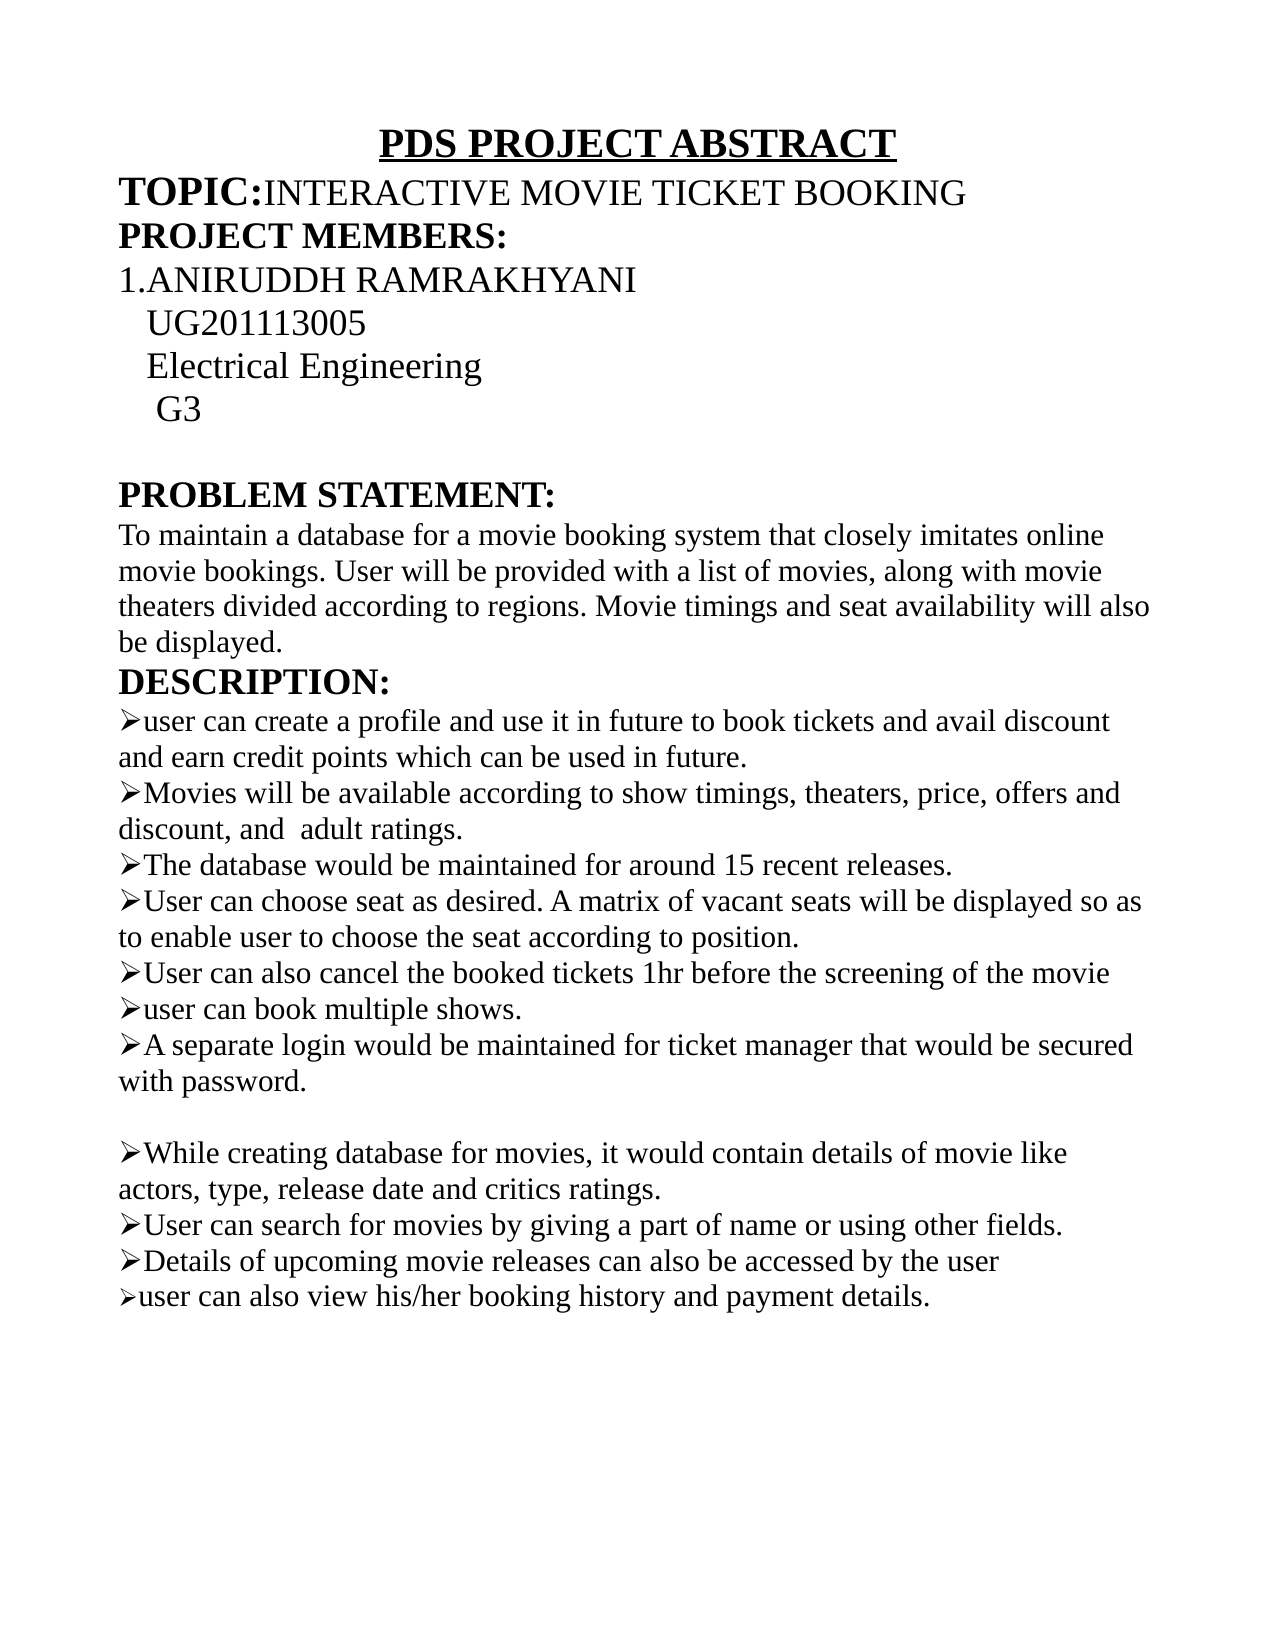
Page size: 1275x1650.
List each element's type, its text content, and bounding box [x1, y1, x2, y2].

text TOPIC:INTERACTIVE MOVIE TICKET BOOKING [118, 166, 1157, 214]
text To maintain a database for a movie booking system that closely imitates online movie bookings. User will be provided with a list of movies, along with movie theaters divided according to regions. Movie timings and seat availability will also be displayed. [118, 516, 1157, 659]
list The database would be maintained for around 15 recent releases. [118, 846, 1157, 882]
list Details of upcoming movie releases can also be accessed by the user [118, 1242, 1157, 1278]
list User can also cancel the booked tickets 1hr before the screening of the movie [118, 954, 1157, 990]
text G3 [118, 386, 1157, 429]
list While creating database for movies, it would contain details of movie like actors, type, release date and critics ratings. [118, 1134, 1157, 1206]
text PROJECT MEMBERS: 1.ANIRUDDH RAMRAKHYANI [118, 214, 1157, 300]
list user can create a profile and use it in future to book tickets and avail discount and earn credit points which can be used in future. [118, 703, 1157, 774]
text UG201113005 [118, 300, 1157, 343]
list A separate login would be maintained for ticket manager that would be secured with password. [118, 1026, 1157, 1098]
text PROBLEM STATEMENT: [118, 473, 1157, 516]
list user can book multiple shows. [118, 990, 1157, 1026]
list User can choose seat as desired. A matrix of vacant seats will be displayed so as to enable user to choose the seat according to position. [118, 882, 1157, 954]
text PDS PROJECT ABSTRACT [118, 118, 1157, 166]
text Electrical Engineering [118, 343, 1157, 386]
list User can search for movies by giving a part of name or using other fields. [118, 1206, 1157, 1242]
list user can also view his/her booking history and payment details. [118, 1278, 1157, 1314]
text DESCRIPTION: [118, 659, 1157, 703]
list Movies will be available according to show timings, theaters, price, offers and discount, and adult ratings. [118, 774, 1157, 846]
